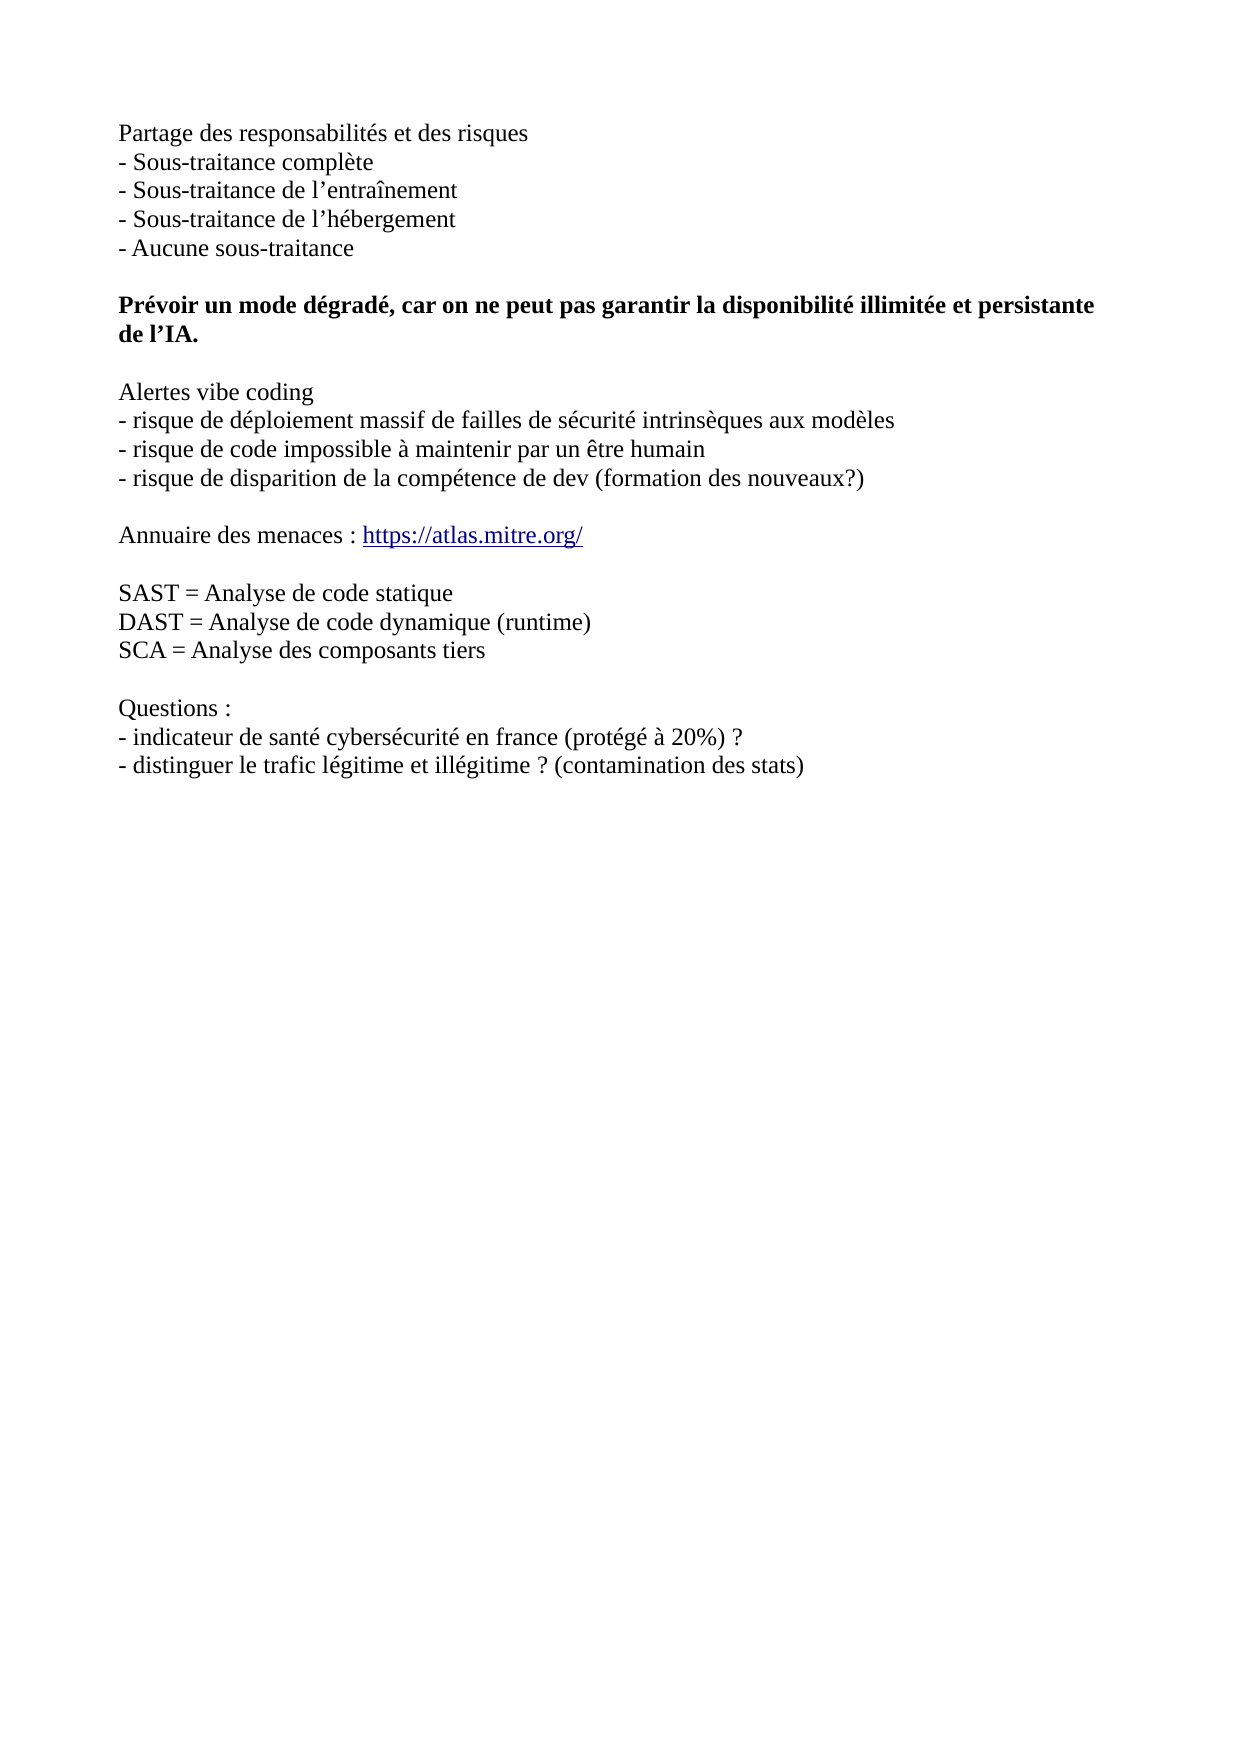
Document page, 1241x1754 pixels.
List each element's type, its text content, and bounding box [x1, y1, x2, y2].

text - risque de code impossible à maintenir par un être humain [118, 434, 1122, 463]
text - Sous-traitance de l’hébergement [118, 204, 1122, 233]
text Questions : [118, 693, 1122, 722]
text - Sous-traitance complète [118, 147, 1122, 176]
text Annuaire des menaces : https://atlas.mitre.org/ [118, 521, 1122, 549]
text - Sous-traitance de l’entraînement [118, 176, 1122, 204]
text - risque de disparition de la compétence de dev (formation des nouveaux?) [118, 463, 1122, 492]
text Alertes vibe coding [118, 377, 1122, 406]
text - risque de déploiement massif de failles de sécurité intrinsèques aux modèles [118, 406, 1122, 434]
text DAST = Analyse de code dynamique (runtime) [118, 607, 1122, 636]
text SCA = Analyse des composants tiers [118, 636, 1122, 664]
text Partage des responsabilités et des risques [118, 118, 1122, 147]
text - indicateur de santé cybersécurité en france (protégé à 20%) ? [118, 722, 1122, 751]
text - Aucune sous-traitance [118, 233, 1122, 262]
text SAST = Analyse de code statique [118, 578, 1122, 607]
text Prévoir un mode dégradé, car on ne peut pas garantir la disponibilité illimitée et persistante de l’IA. [118, 291, 1122, 348]
text - distinguer le trafic légitime et illégitime ? (contamination des stats) [118, 751, 1122, 779]
